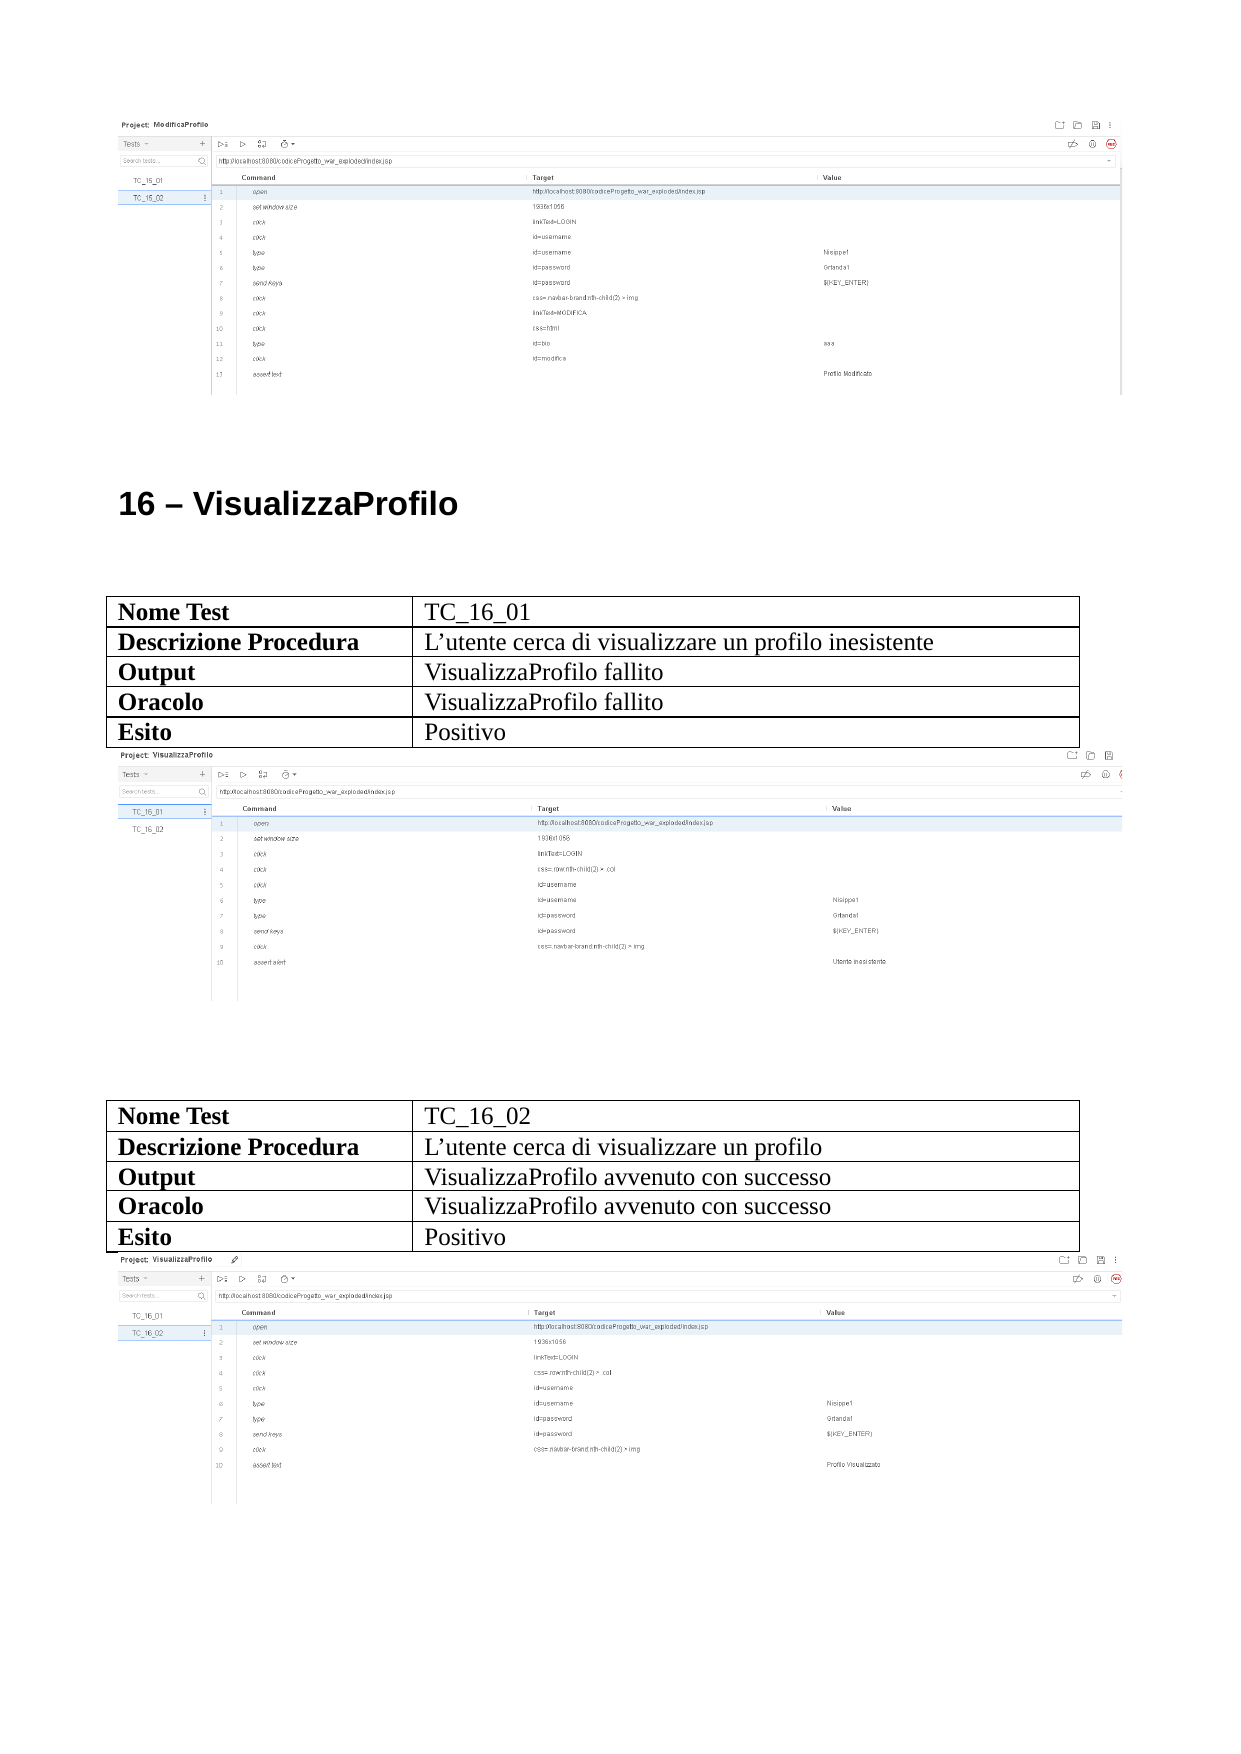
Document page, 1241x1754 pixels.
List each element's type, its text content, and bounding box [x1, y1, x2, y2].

picture [118, 118, 1123, 395]
table_header TC_16_02 [413, 1101, 1079, 1131]
table_cell Output [107, 1162, 412, 1190]
table_cell Descrizione Procedura [107, 628, 412, 656]
table_cell L’utente cerca di visualizzare un profilo inesistente [413, 628, 1079, 656]
picture [118, 748, 1123, 1001]
table_cell VisualizzaProfilo fallito [413, 657, 1079, 686]
table_cell VisualizzaProfilo avvenuto con successo [413, 1191, 1079, 1221]
table_cell Output [107, 657, 412, 686]
subtitle 16 – VisualizzaProfilo [118, 484, 1122, 522]
table_header Nome Test [107, 597, 412, 626]
picture [118, 1252, 1123, 1504]
table_cell Esito [107, 718, 412, 747]
table_cell Esito [107, 1222, 412, 1251]
table_header TC_16_01 [413, 597, 1079, 626]
table_cell Descrizione Procedura [107, 1132, 412, 1161]
table_header Nome Test [107, 1101, 412, 1131]
table_cell Positivo [413, 718, 1079, 747]
table_cell Oracolo [107, 1191, 412, 1221]
table_cell VisualizzaProfilo avvenuto con successo [413, 1162, 1079, 1190]
table_cell VisualizzaProfilo fallito [413, 687, 1079, 716]
table_cell Positivo [413, 1222, 1079, 1251]
table_cell L’utente cerca di visualizzare un profilo [413, 1132, 1079, 1161]
table_cell Oracolo [107, 687, 412, 716]
